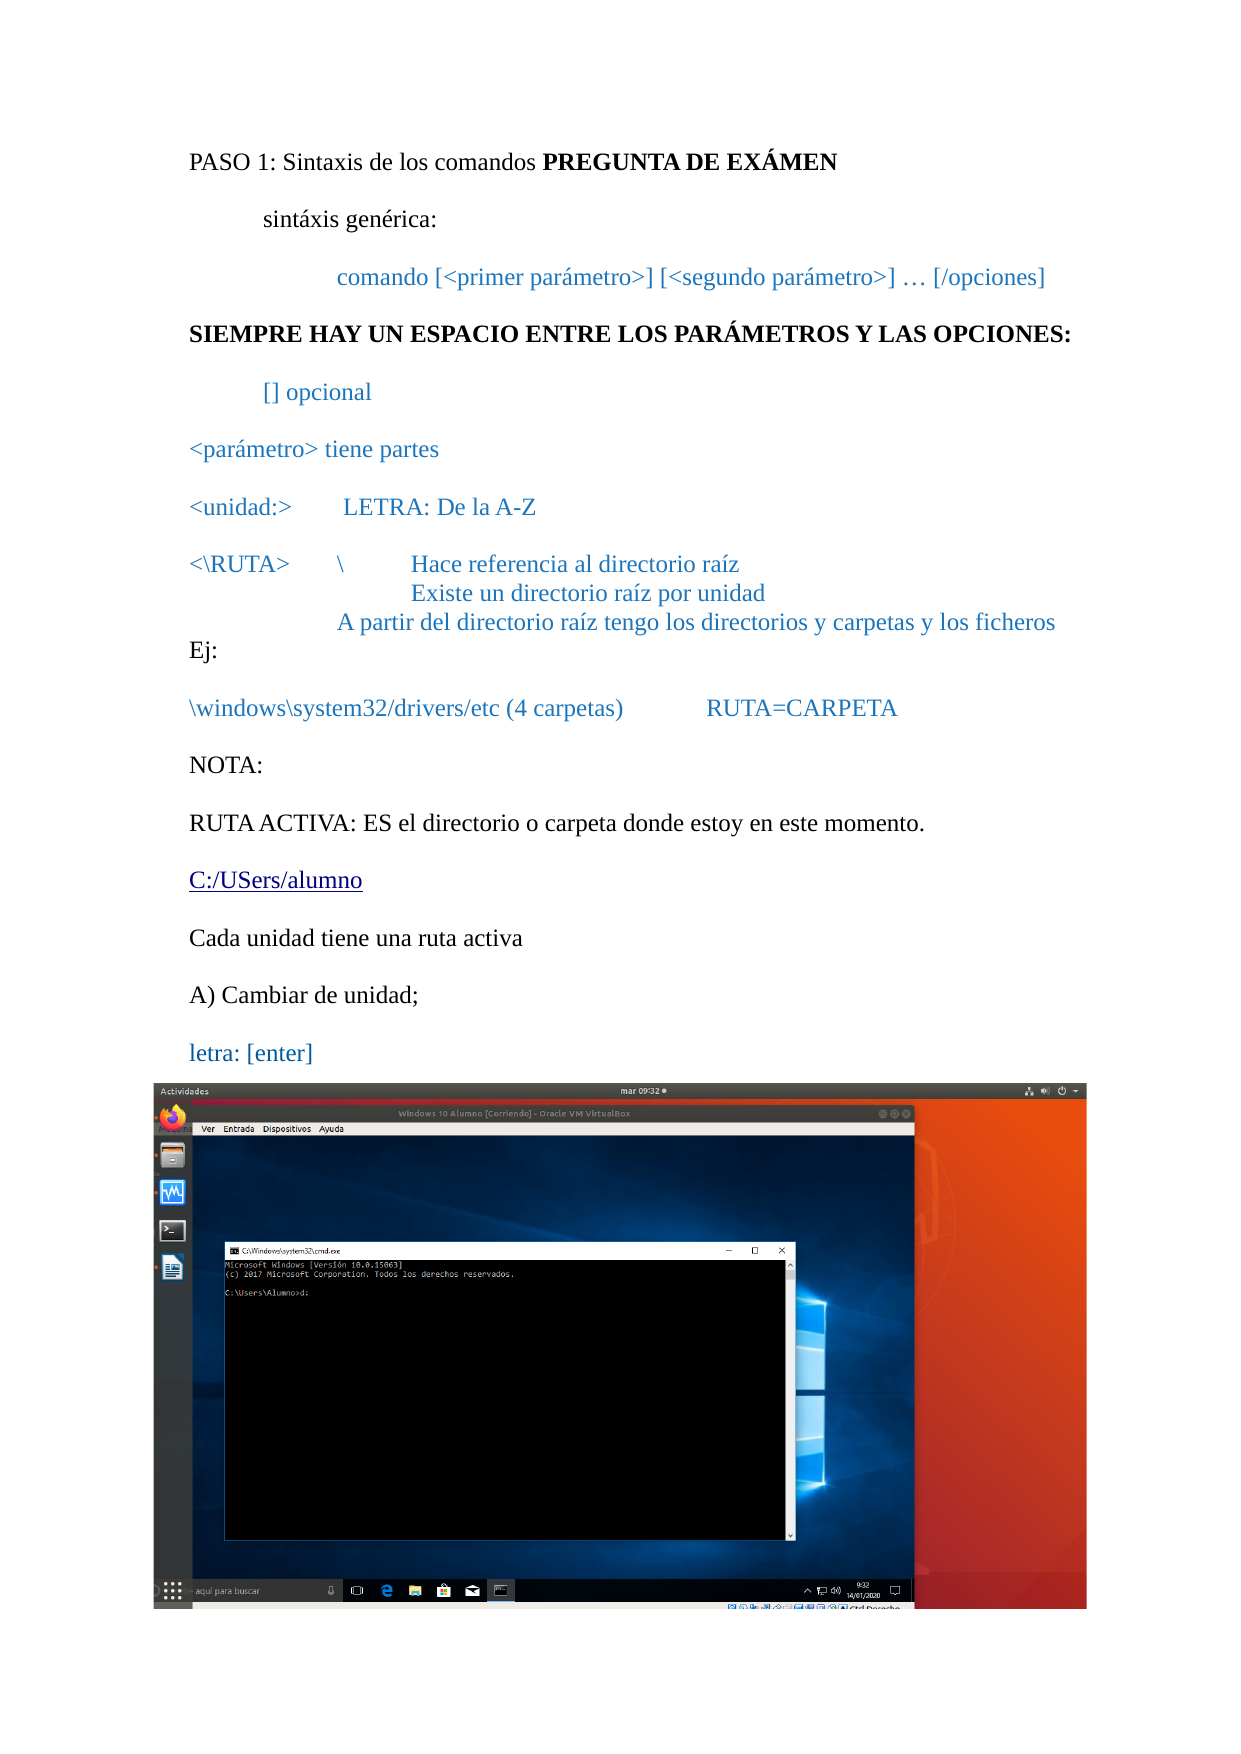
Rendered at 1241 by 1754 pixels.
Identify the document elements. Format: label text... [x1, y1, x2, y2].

text Cada unidad tiene una ruta activa [189, 923, 1122, 952]
picture [153, 1083, 1087, 1609]
text <\RUTA> \ Hace referencia al directorio raíz [189, 549, 1122, 578]
text sintáxis genérica: [189, 204, 1122, 233]
text letra: [enter] [189, 1038, 1122, 1067]
text C:/USers/alumno [189, 866, 1122, 894]
text \windows\system32/drivers/etc (4 carpetas) RUTA=CARPETA [189, 693, 1122, 722]
text comando [<primer parámetro>] [<segundo parámetro>] … [/opciones] [189, 262, 1122, 291]
text RUTA ACTIVA: ES el directorio o carpeta donde estoy en este momento. [189, 808, 1122, 837]
text [] opcional [189, 377, 1122, 406]
text Ej: [189, 636, 1122, 664]
text <unidad:> LETRA: De la A-Z [189, 492, 1122, 521]
text Existe un directorio raíz por unidad [189, 578, 1122, 607]
text A) Cambiar de unidad; [189, 981, 1122, 1009]
text NOTA: [189, 751, 1122, 779]
text <parámetro> tiene partes [189, 434, 1122, 463]
text A partir del directorio raíz tengo los directorios y carpetas y los ficheros [189, 607, 1122, 636]
text SIEMPRE HAY UN ESPACIO ENTRE LOS PARÁMETROS Y LAS OPCIONES: [189, 319, 1122, 348]
text PASO 1: Sintaxis de los comandos PREGUNTA DE EXÁMEN [189, 147, 1122, 176]
